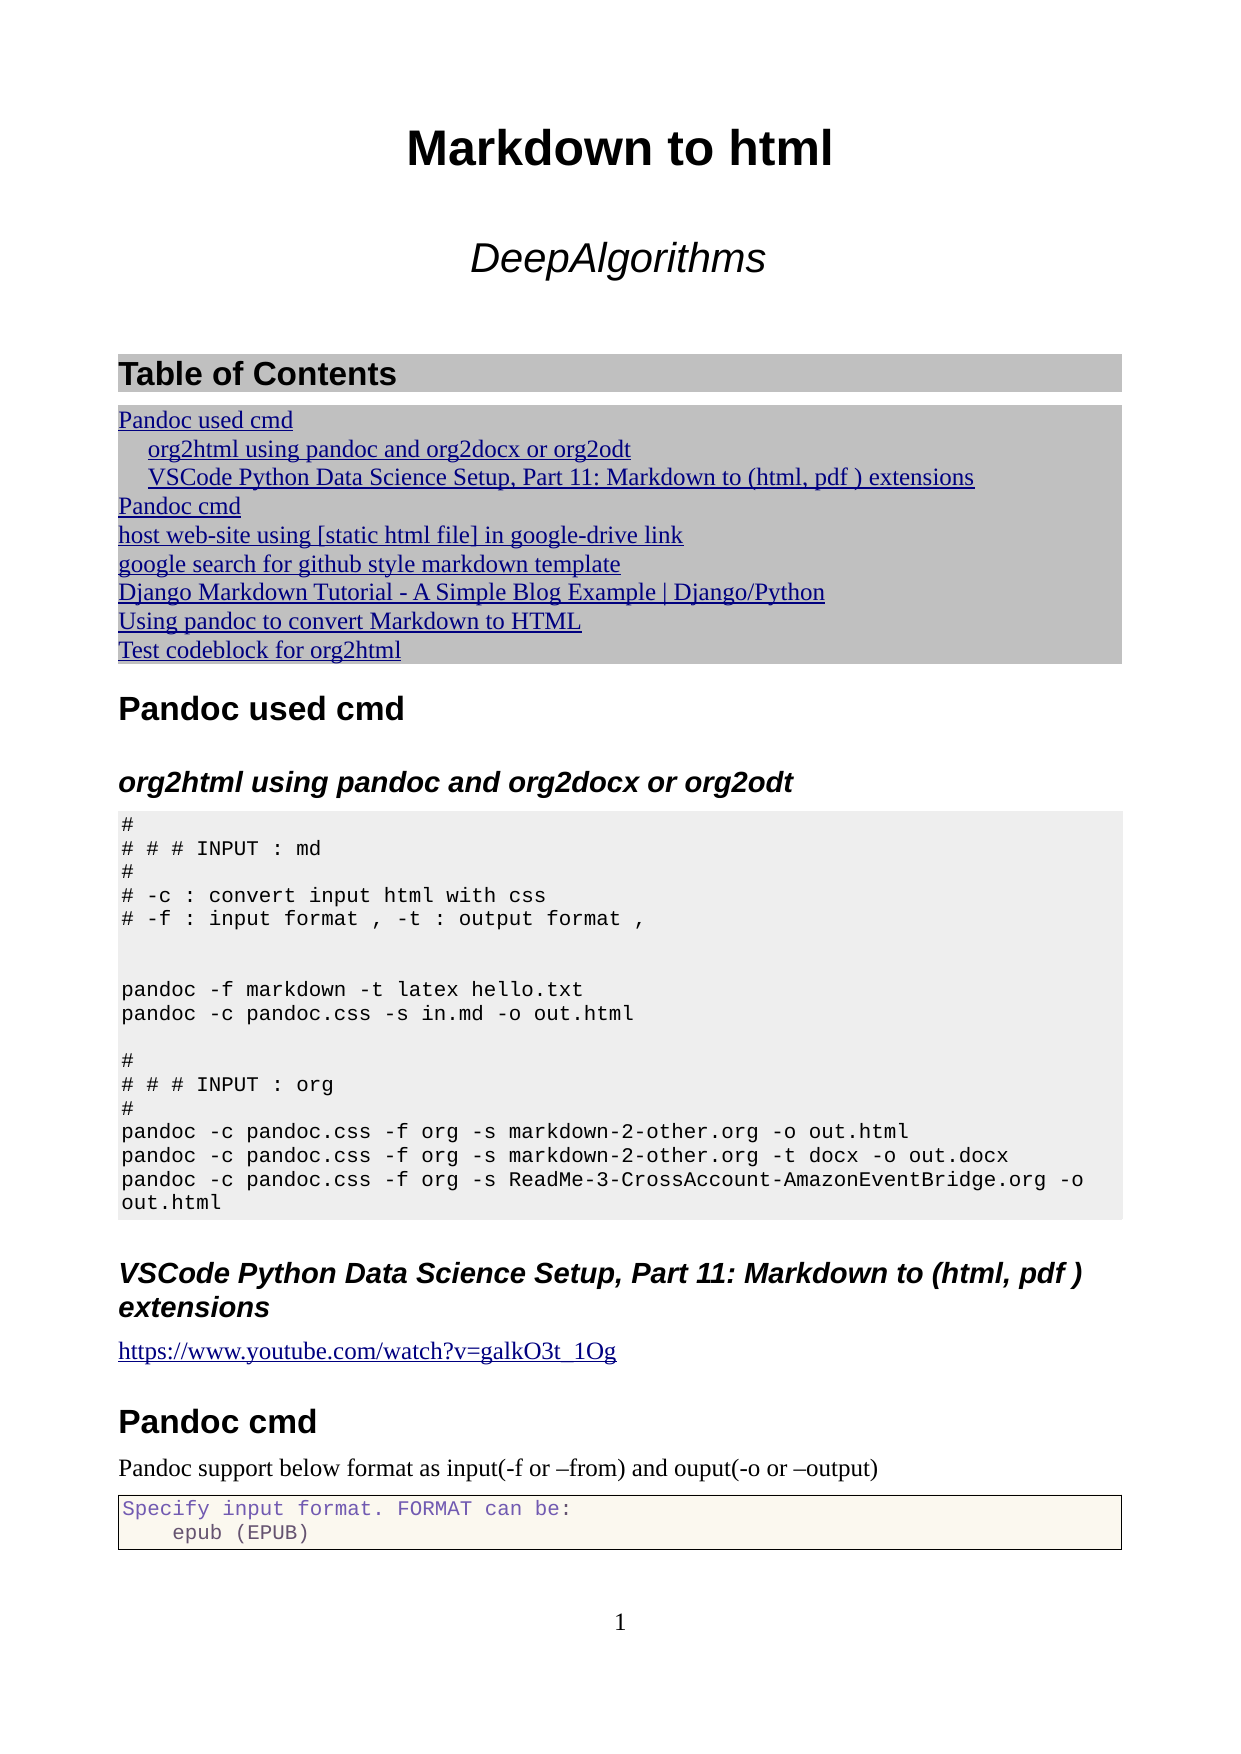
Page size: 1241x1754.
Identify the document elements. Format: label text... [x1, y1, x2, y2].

text # [119, 812, 1122, 834]
text org2html using pandoc and org2docx or org2odt [148, 434, 1122, 462]
subtitle Pandoc used cmd [118, 689, 1122, 727]
title Markdown to html [118, 118, 1122, 176]
text Pandoc used cmd [118, 405, 1122, 434]
text # -f : input format , -t : output format , [119, 905, 1122, 929]
text # # # INPUT : md [119, 834, 1122, 858]
text Specify input format. FORMAT can be: [119, 1496, 1121, 1518]
text # -c : convert input html with css [119, 882, 1122, 905]
text # [119, 858, 1122, 882]
text Test codeblock for org2html [118, 635, 1122, 664]
text Pandoc support below format as input(-f or –from) and ouput(-o or –output) [118, 1453, 1122, 1482]
subtitle org2html using pandoc and org2docx or org2odt [118, 765, 1122, 798]
text pandoc -f markdown -t latex hello.txt [119, 976, 1122, 1000]
text epub (EPUB) [119, 1518, 1121, 1549]
subtitle VSCode Python Data Science Setup, Part 11: Markdown to (html, pdf ) extensions [118, 1256, 1122, 1323]
text # [119, 1094, 1122, 1118]
text Django Markdown Tutorial - A Simple Blog Example | Django/Python [118, 577, 1122, 606]
text Pandoc cmd [118, 491, 1122, 520]
text pandoc -c pandoc.css -f org -s markdown-2-other.org -t docx -o out.docx [119, 1142, 1122, 1166]
text VSCode Python Data Science Setup, Part 11: Markdown to (html, pdf ) extensions [148, 462, 1122, 491]
text host web-site using [static html file] in google-drive link [118, 520, 1122, 549]
subtitle DeepAlgorithms [118, 233, 1122, 281]
text https://www.youtube.com/watch?v=galkO3t_1Og [118, 1336, 1122, 1364]
text pandoc -c pandoc.css -f org -s markdown-2-other.org -o out.html [119, 1118, 1122, 1142]
text Using pandoc to convert Markdown to HTML [118, 606, 1122, 635]
text # [119, 1047, 1122, 1071]
subtitle Pandoc cmd [118, 1402, 1122, 1441]
text google search for github style markdown template [118, 549, 1122, 577]
subtitle Table of Contents [118, 354, 1122, 392]
text # # # INPUT : org [119, 1071, 1122, 1094]
text pandoc -c pandoc.css -s in.md -o out.html [119, 1000, 1122, 1024]
text pandoc -c pandoc.css -f org -s ReadMe-3-CrossAccount-AmazonEventBridge.org -o out.html [119, 1166, 1122, 1219]
